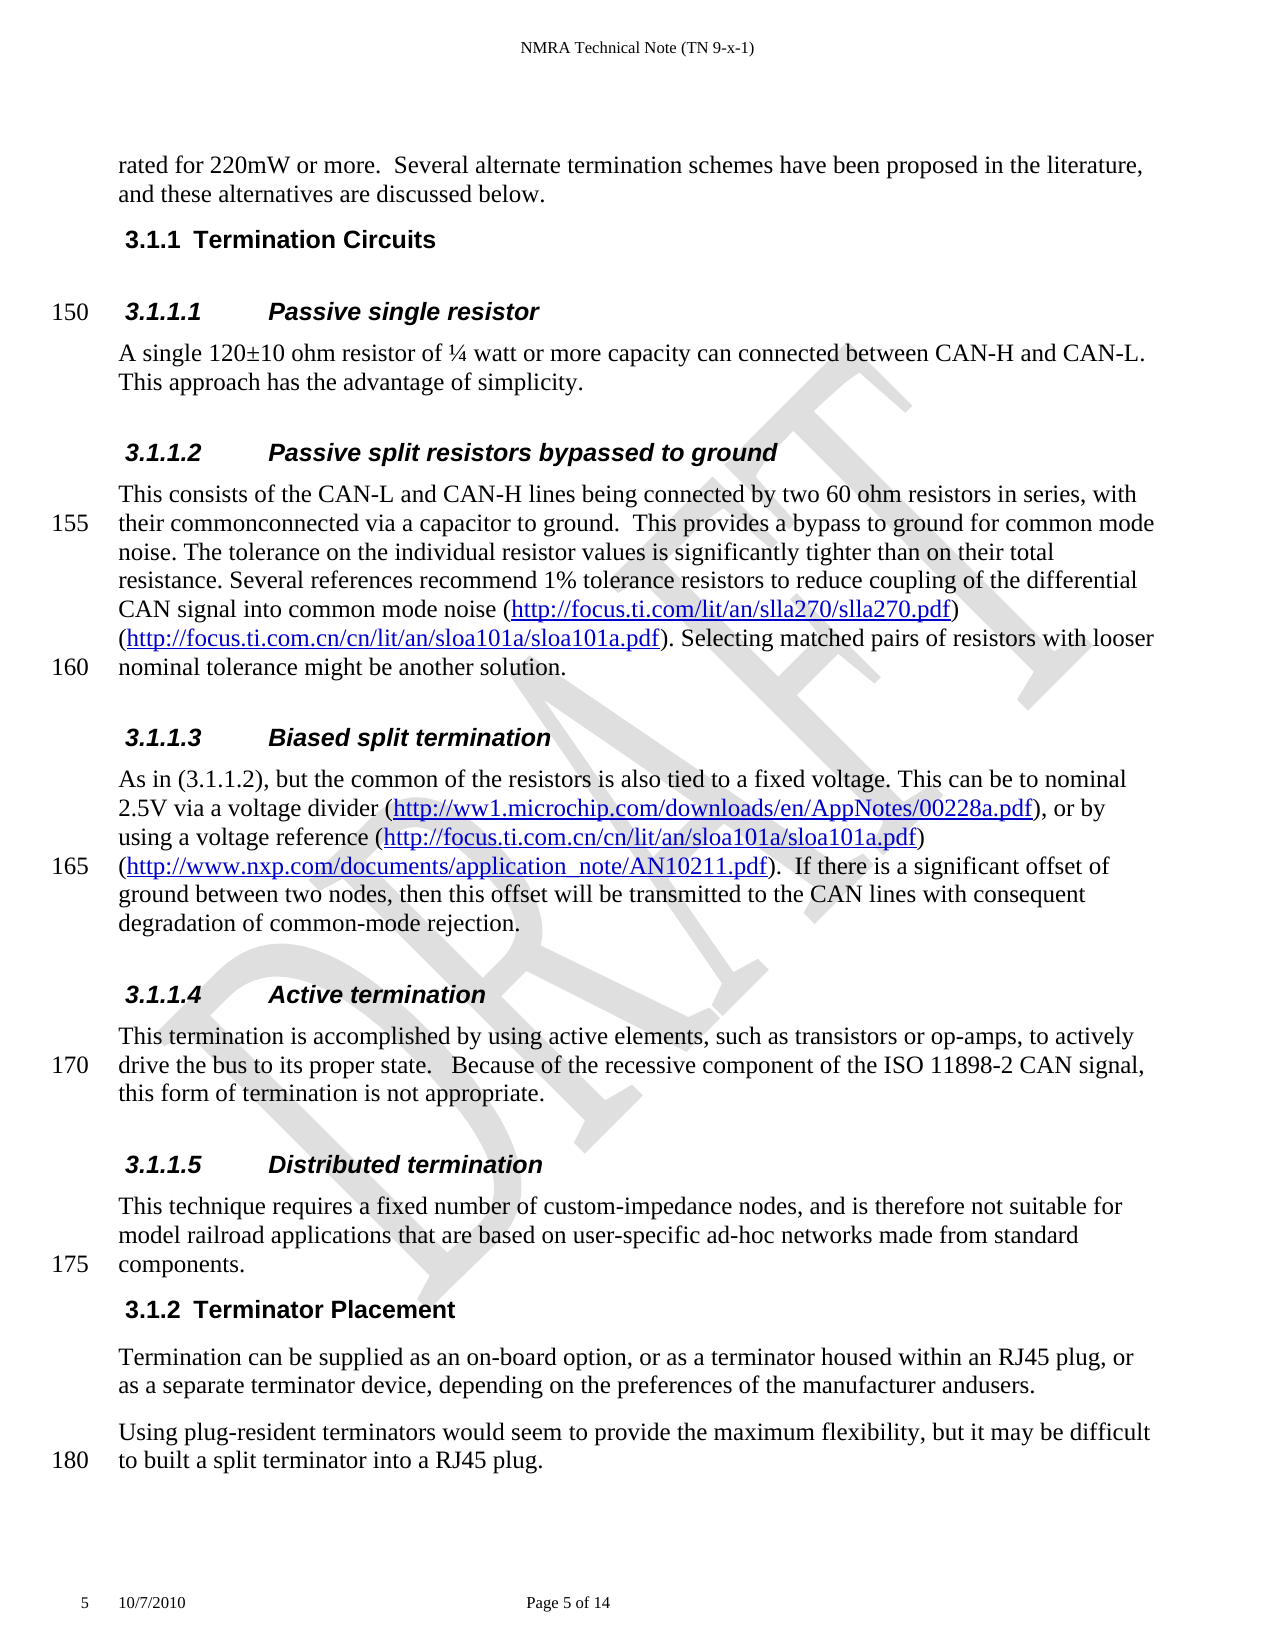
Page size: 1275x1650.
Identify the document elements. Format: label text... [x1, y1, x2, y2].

subtitle [561, 723, 618, 752]
subtitle Terminator Placement [118, 1295, 1157, 1324]
subtitle [631, 723, 812, 752]
subtitle Passive single resistor [118, 297, 1157, 325]
subtitle Termination Circuits [118, 225, 1157, 254]
subtitle Active termination [118, 980, 207, 1008]
text This consists of the CAN-L and CAN-H lines being connected by two 60 ohm resistors in series, with their common connected via a capacitor to ground. This provides a bypass to ground for common mode noise. The tolerance on the individual resistor values is significantly tighter than on their total resistance. Several references recommend 1% tolerance resistors to reduce coupling of the differential CAN signal into common mode noise (http://focus.ti.com/lit/an/slla270/slla270.pdf) (http://focus.ti.com.cn/cn/lit/an/sloa101a/sloa101a.pdf). Selecting matched pairs of resistors with looser nominal tolerance might be another solution. [883, 479, 1157, 681]
subtitle Passive split resistors bypassed to ground [118, 438, 750, 467]
text This termination is accomplished by using active elements, such as transistors or op-amps, to actively drive the bus to its proper state. Because of the recessive component of the ISO 11898-2 CAN signal, this form of termination is not appropriate. [217, 1021, 455, 1107]
subtitle [826, 723, 1157, 752]
subtitle Active termination [373, 980, 471, 1008]
text Termination can be supplied as an on-board option, or as a terminator housed within an RJ45 plug, or as a separate terminator device, depending on the preferences of the manufacturer and users. [118, 1342, 1157, 1399]
subtitle Active termination [219, 980, 354, 1008]
text This consists of the CAN-L and CAN-H lines being connected by two 60 ohm resistors in series, with their common connected via a capacitor to ground. This provides a bypass to ground for common mode noise. The tolerance on the individual resistor values is significantly tighter than on their total resistance. Several references recommend 1% tolerance resistors to reduce coupling of the differential CAN signal into common mode noise (http://focus.ti.com/lit/an/slla270/slla270.pdf) (http://focus.ti.com.cn/cn/lit/an/sloa101a/sloa101a.pdf). Selecting matched pairs of resistors with looser nominal tolerance might be another solution. [118, 479, 741, 681]
text This consists of the CAN-L and CAN-H lines being connected by two 60 ohm resistors in series, with their common connected via a capacitor to ground. This provides a bypass to ground for common mode noise. The tolerance on the individual resistor values is significantly tighter than on their total resistance. Several references recommend 1% tolerance resistors to reduce coupling of the differential CAN signal into common mode noise (http://focus.ti.com/lit/an/slla270/slla270.pdf) (http://focus.ti.com.cn/cn/lit/an/sloa101a/sloa101a.pdf). Selecting matched pairs of resistors with looser nominal tolerance might be another solution. [665, 479, 1033, 681]
text rated for 220mW or more. Several alternate termination schemes have been proposed in the literature, and these alternatives are discussed below. [118, 150, 1157, 207]
subtitle Active termination [615, 980, 721, 1008]
text A single 120±10 ohm resistor of ¼ watt or more capacity can connected between CAN-H and CAN-L. This approach has the advantage of simplicity. [118, 338, 1157, 395]
subtitle Biased split termination [118, 723, 561, 752]
text This termination is accomplished by using active elements, such as transistors or op-amps, to actively drive the bus to its proper state. Because of the recessive component of the ISO 11898-2 CAN signal, this form of termination is not appropriate. [527, 1021, 1157, 1107]
subtitle Distributed termination [346, 1150, 493, 1179]
subtitle Passive split resistors bypassed to ground [763, 438, 828, 467]
text As in (3.1.1.2), but the common of the resistors is also tied to a fixed voltage. This can be to nominal 2.5V via a voltage divider (http://ww1.microchip.com/downloads/en/AppNotes/00228a.pdf), or by using a voltage reference (http://focus.ti.com.cn/cn/lit/an/sloa101a/sloa101a.pdf) (http://www.nxp.com/documents/application_note/AN10211.pdf). If there is a significant offset of ground between two nodes, then this offset will be transmitted to the CAN lines with consequent degradation of common-mode rejection. [670, 764, 1157, 937]
text As in (3.1.1.2), but the common of the resistors is also tied to a fixed voltage. This can be to nominal 2.5V via a voltage divider (http://ww1.microchip.com/downloads/en/AppNotes/00228a.pdf), or by using a voltage reference (http://focus.ti.com.cn/cn/lit/an/sloa101a/sloa101a.pdf) (http://www.nxp.com/documents/application_note/AN10211.pdf). If there is a significant offset of ground between two nodes, then this offset will be transmitted to the CAN lines with consequent degradation of common-mode rejection. [118, 764, 598, 937]
text This technique requires a fixed number of custom-impedance nodes, and is therefore not suitable for model railroad applications that are based on user-specific ad-hoc networks made from standard components. [387, 1191, 493, 1251]
subtitle Distributed termination [516, 1150, 1157, 1179]
text This termination is accomplished by using active elements, such as transistors or op-amps, to actively drive the bus to its proper state. Because of the recessive component of the ISO 11898-2 CAN signal, this form of termination is not appropriate. [118, 1021, 260, 1107]
text This technique requires a fixed number of custom-impedance nodes, and is therefore not suitable for model railroad applications that are based on user-specific ad-hoc networks made from standard components. [118, 1191, 429, 1277]
subtitle Active termination [732, 980, 1157, 1008]
subtitle Passive split resistors bypassed to ground [842, 438, 1157, 467]
subtitle Distributed termination [118, 1150, 332, 1179]
text Using plug-resident terminators would seem to provide the maximum flexibility, but it may be difficult to built a split terminator into a RJ45 plug. [118, 1417, 1157, 1474]
text This technique requires a fixed number of custom-impedance nodes, and is therefore not suitable for model railroad applications that are based on user-specific ad-hoc networks made from standard components. [463, 1191, 1157, 1277]
subtitle Active termination [502, 980, 597, 1008]
text This termination is accomplished by using active elements, such as transistors or op-amps, to actively drive the bus to its proper state. Because of the recessive component of the ISO 11898-2 CAN signal, this form of termination is not appropriate. [421, 1021, 570, 1107]
